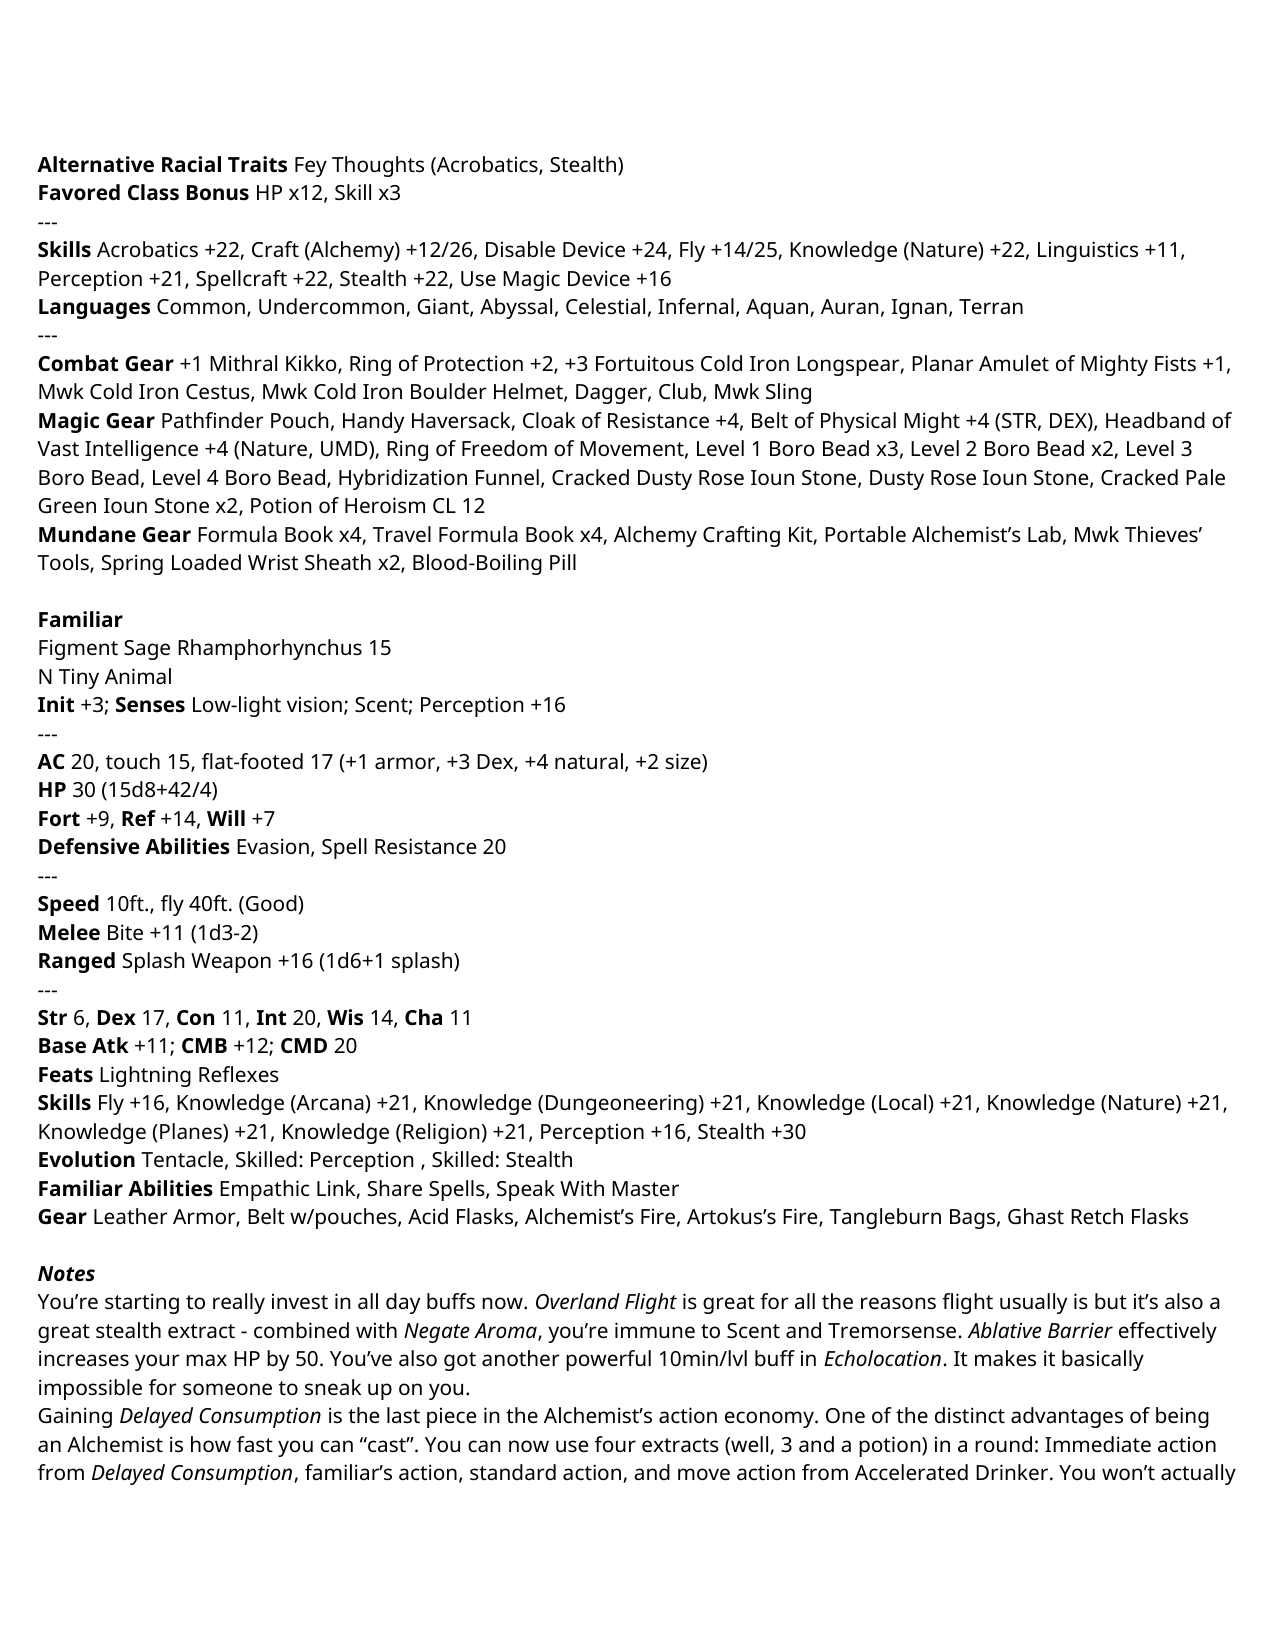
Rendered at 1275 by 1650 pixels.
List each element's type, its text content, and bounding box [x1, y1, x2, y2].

text Base Atk +11; CMB +12; CMD 20 [37, 1032, 1237, 1060]
text Figment Sage Rhamphorhynchus 15 [37, 633, 1237, 662]
text Languages Common, Undercommon, Giant, Abyssal, Celestial, Infernal, Aquan, Auran, Ignan, Terran [37, 292, 1237, 321]
text --- [37, 321, 1237, 349]
text Skills Fly +16, Knowledge (Arcana) +21, Knowledge (Dungeoneering) +21, Knowledge (Local) +21, Knowledge (Nature) +21, Knowledge (Planes) +21, Knowledge (Religion) +21, Perception +16, Stealth +30 [37, 1088, 1237, 1145]
text --- [37, 861, 1237, 889]
text Feats Lightning Reflexes [37, 1060, 1237, 1088]
text Evolution Tentacle, Skilled: Perception , Skilled: Stealth [37, 1145, 1237, 1174]
text Speed 10ft., fly 40ft. (Good) [37, 889, 1237, 918]
text Defensive Abilities Evasion, Spell Resistance 20 [37, 832, 1237, 861]
text Familiar Abilities Empathic Link, Share Spells, Speak With Master [37, 1174, 1237, 1202]
text Gear Leather Armor, Belt w/pouches, Acid Flasks, Alchemist’s Fire, Artokus’s Fire, Tangleburn Bags, Ghast Retch Flasks [37, 1202, 1237, 1231]
text Skills Acrobatics +22, Craft (Alchemy) +12/26, Disable Device +24, Fly +14/25, Knowledge (Nature) +22, Linguistics +11, Perception +21, Spellcraft +22, Stealth +22, Use Magic Device +16 [37, 235, 1237, 292]
text AC 20, touch 15, flat-footed 17 (+1 armor, +3 Dex, +4 natural, +2 size) [37, 747, 1237, 776]
text Familiar [37, 605, 1237, 633]
text --- [37, 719, 1237, 747]
text Fort +9, Ref +14, Will +7 [37, 804, 1237, 832]
text --- [37, 207, 1237, 235]
text Gaining Delayed Consumption is the last piece in the Alchemist’s action economy. One of the distinct advantages of being an Alchemist is how fast you can “cast”. You can now use four extracts (well, 3 and a potion) in a round: Immediate action from Delayed Consumption, familiar’s action, standard action, and move action from Accelerated Drinker. You won’t actually [37, 1401, 1237, 1487]
text Melee Bite +11 (1d3-2) [37, 918, 1237, 946]
subtitle Notes [37, 1259, 1237, 1287]
text HP 30 (15d8+42/4) [37, 776, 1237, 804]
text Magic Gear Pathfinder Pouch, Handy Haversack, Cloak of Resistance +4, Belt of Physical Might +4 (STR, DEX), Headband of Vast Intelligence +4 (Nature, UMD), Ring of Freedom of Movement, Level 1 Boro Bead x3, Level 2 Boro Bead x2, Level 3 Boro Bead, Level 4 Boro Bead, Hybridization Funnel, Cracked Dusty Rose Ioun Stone, Dusty Rose Ioun Stone, Cracked Pale Green Ioun Stone x2, Potion of Heroism CL 12 [37, 406, 1237, 520]
text Mundane Gear Formula Book x4, Travel Formula Book x4, Alchemy Crafting Kit, Portable Alchemist’s Lab, Mwk Thieves’ Tools, Spring Loaded Wrist Sheath x2, Blood-Boiling Pill [37, 520, 1237, 577]
text Combat Gear +1 Mithral Kikko, Ring of Protection +2, +3 Fortuitous Cold Iron Longspear, Planar Amulet of Mighty Fists +1, Mwk Cold Iron Cestus, Mwk Cold Iron Boulder Helmet, Dagger, Club, Mwk Sling [37, 349, 1237, 406]
text --- [37, 975, 1237, 1003]
text N Tiny Animal [37, 662, 1237, 690]
text Favored Class Bonus HP x12, Skill x3 [37, 178, 1237, 207]
text Ranged Splash Weapon +16 (1d6+1 splash) [37, 946, 1237, 975]
text Str 6, Dex 17, Con 11, Int 20, Wis 14, Cha 11 [37, 1003, 1237, 1032]
text Alternative Racial Traits Fey Thoughts (Acrobatics, Stealth) [37, 150, 1237, 178]
text Init +3; Senses Low-light vision; Scent; Perception +16 [37, 690, 1237, 719]
text You’re starting to really invest in all day buffs now. Overland Flight is great for all the reasons flight usually is but it’s also a great stealth extract - combined with Negate Aroma, you’re immune to Scent and Tremorsense. Ablative Barrier effectively increases your max HP by 50. You’ve also got another powerful 10min/lvl buff in Echolocation. It makes it basically impossible for someone to sneak up on you. [37, 1287, 1237, 1401]
